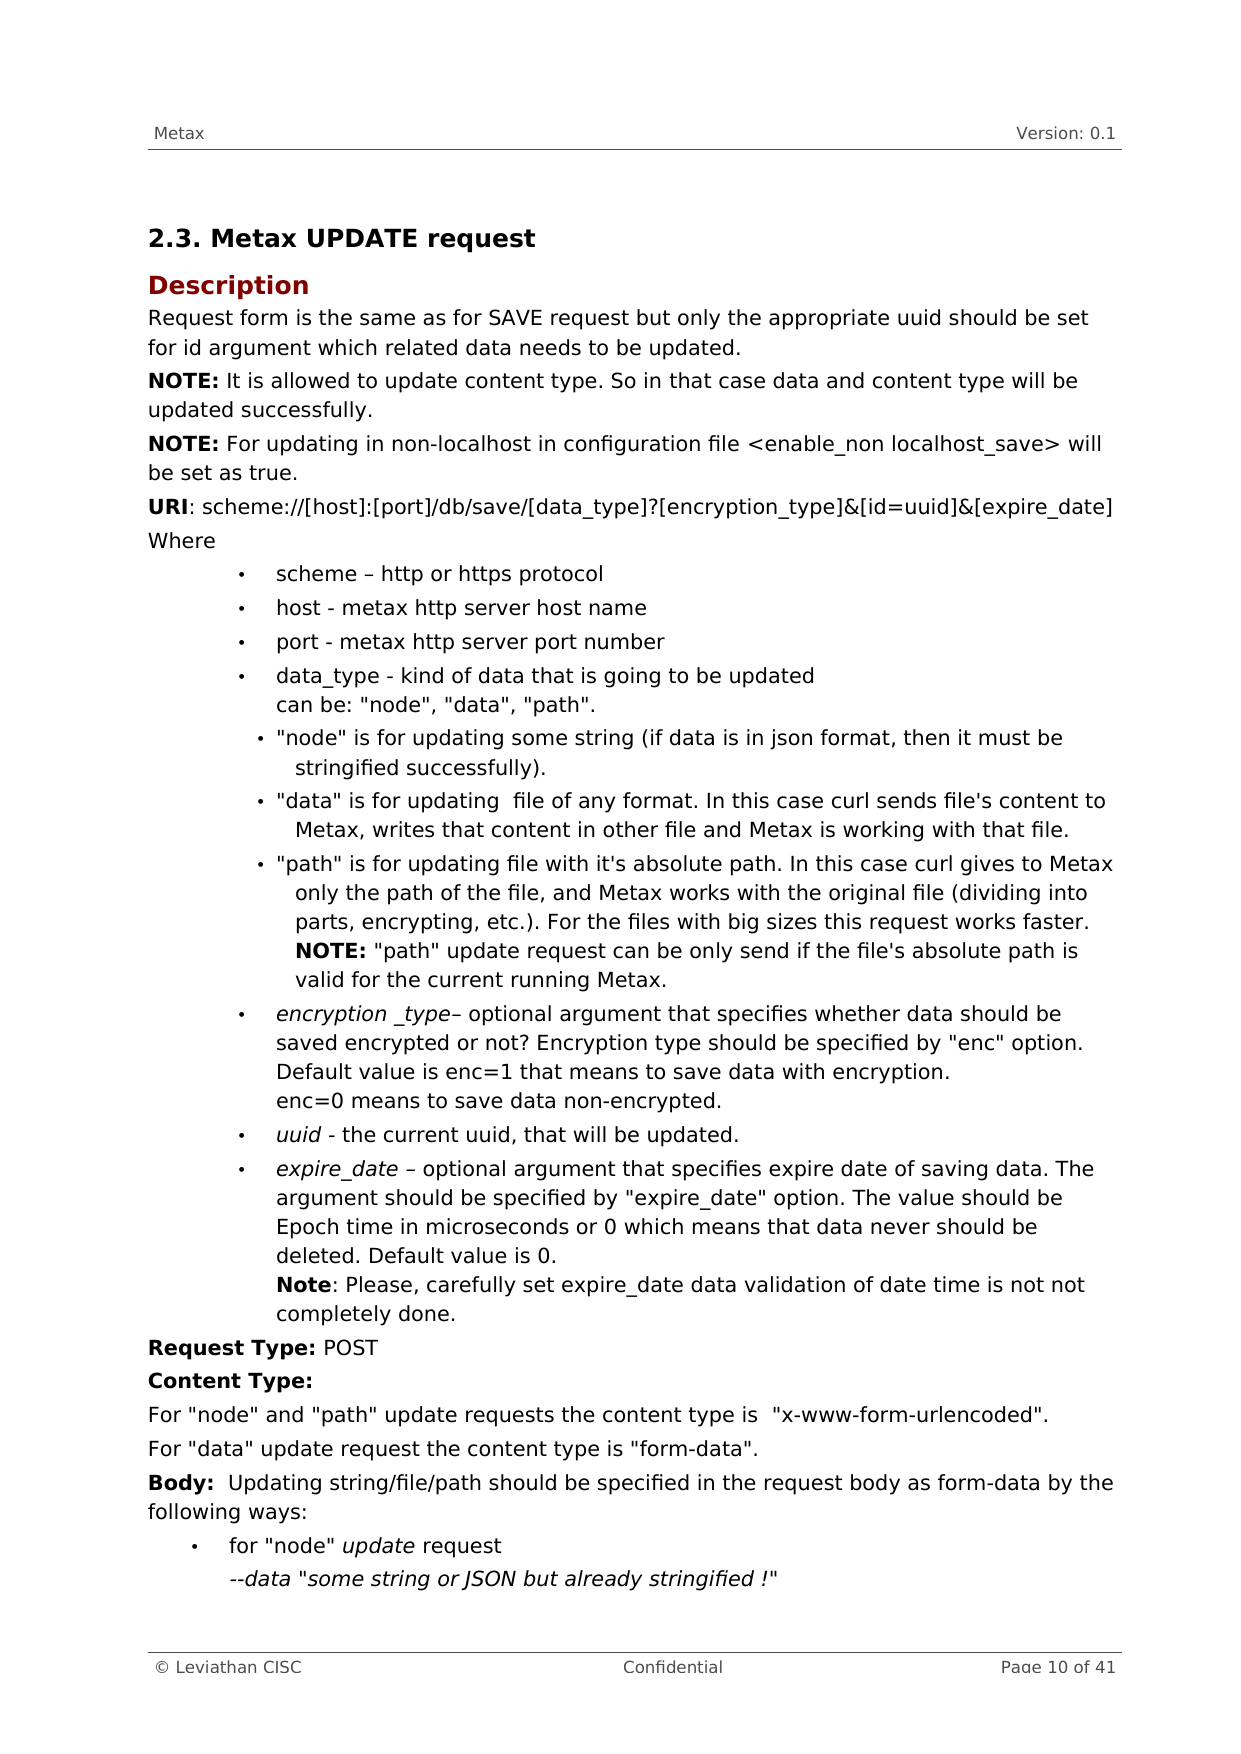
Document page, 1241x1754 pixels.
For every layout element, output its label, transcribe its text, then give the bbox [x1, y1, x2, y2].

list uuid - the current uuid, that will be updated. [238, 1123, 1122, 1147]
text Request form is the same as for SAVE request but only the appropriate uuid should be set for id argument which related data needs to be updated. [148, 306, 1122, 360]
text Body: Updating string/file/path should be specified in the request body as form-data by the following ways: [148, 1471, 1122, 1524]
subtitle Metax UPDATE request [148, 224, 1122, 254]
text NOTE: For updating in non-localhost in configuration file <enable_non localhost_save> will be set as true. [148, 432, 1122, 485]
subtitle Description [148, 271, 1122, 301]
list "node" is for updating some string (if data is in json format, then it must be stringified successfully). [257, 726, 1122, 780]
list --data "some string or JSON but already stringified !" [185, 1567, 1122, 1592]
text Request Type: POST [148, 1336, 1122, 1360]
list expire_date – optional argument that specifies expire date of saving data. The argument should be specified by "expire_date" option. The value should be Epoch time in microseconds or 0 which means that data never should be deleted. Default value is 0. Note: Please, carefully set expire_date data validation of date time is not not completely done. [238, 1157, 1122, 1326]
list encryption _type– optional argument that specifies whether data should be saved encrypted or not? Encryption type should be specified by "enc" option. Default value is enc=1 that means to save data with encryption. enc=0 means to save data non-encrypted. [238, 1002, 1122, 1113]
text For "data" update request the content type is "form-data". [148, 1437, 1122, 1461]
list host - metax http server host name [238, 596, 1122, 620]
list port - metax http server port number [238, 630, 1122, 654]
list "path" is for updating file with it's absolute path. In this case curl gives to Metax only the path of the file, and Metax works with the original file (dividing into parts, encrypting, etc.). For the files with big sizes this request works faster. NOTE: "path" update request can be only send if the file's absolute path is valid for the current running Metax. [257, 852, 1122, 993]
text Where [148, 529, 1122, 553]
text Content Type: [148, 1369, 1122, 1394]
text URI: scheme://[host]:[port]/db/save/[data_type]?[encryption_type]&[id=uuid]&[expire_date] [148, 495, 1122, 519]
list data_type - kind of data that is going to be updated can be: "node", "data", "path". [238, 664, 1122, 717]
list for "node" update request [191, 1534, 1122, 1558]
text For "node" and "path" update requests the content type is "x-www-form-urlencoded". [148, 1403, 1122, 1428]
list scheme – http or https protocol [238, 562, 1122, 587]
text NOTE: It is allowed to update content type. So in that case data and content type will be updated successfully. [148, 369, 1122, 423]
list "data" is for updating file of any format. In this case curl sends file's content to Metax, writes that content in other file and Metax is working with that file. [257, 789, 1122, 843]
